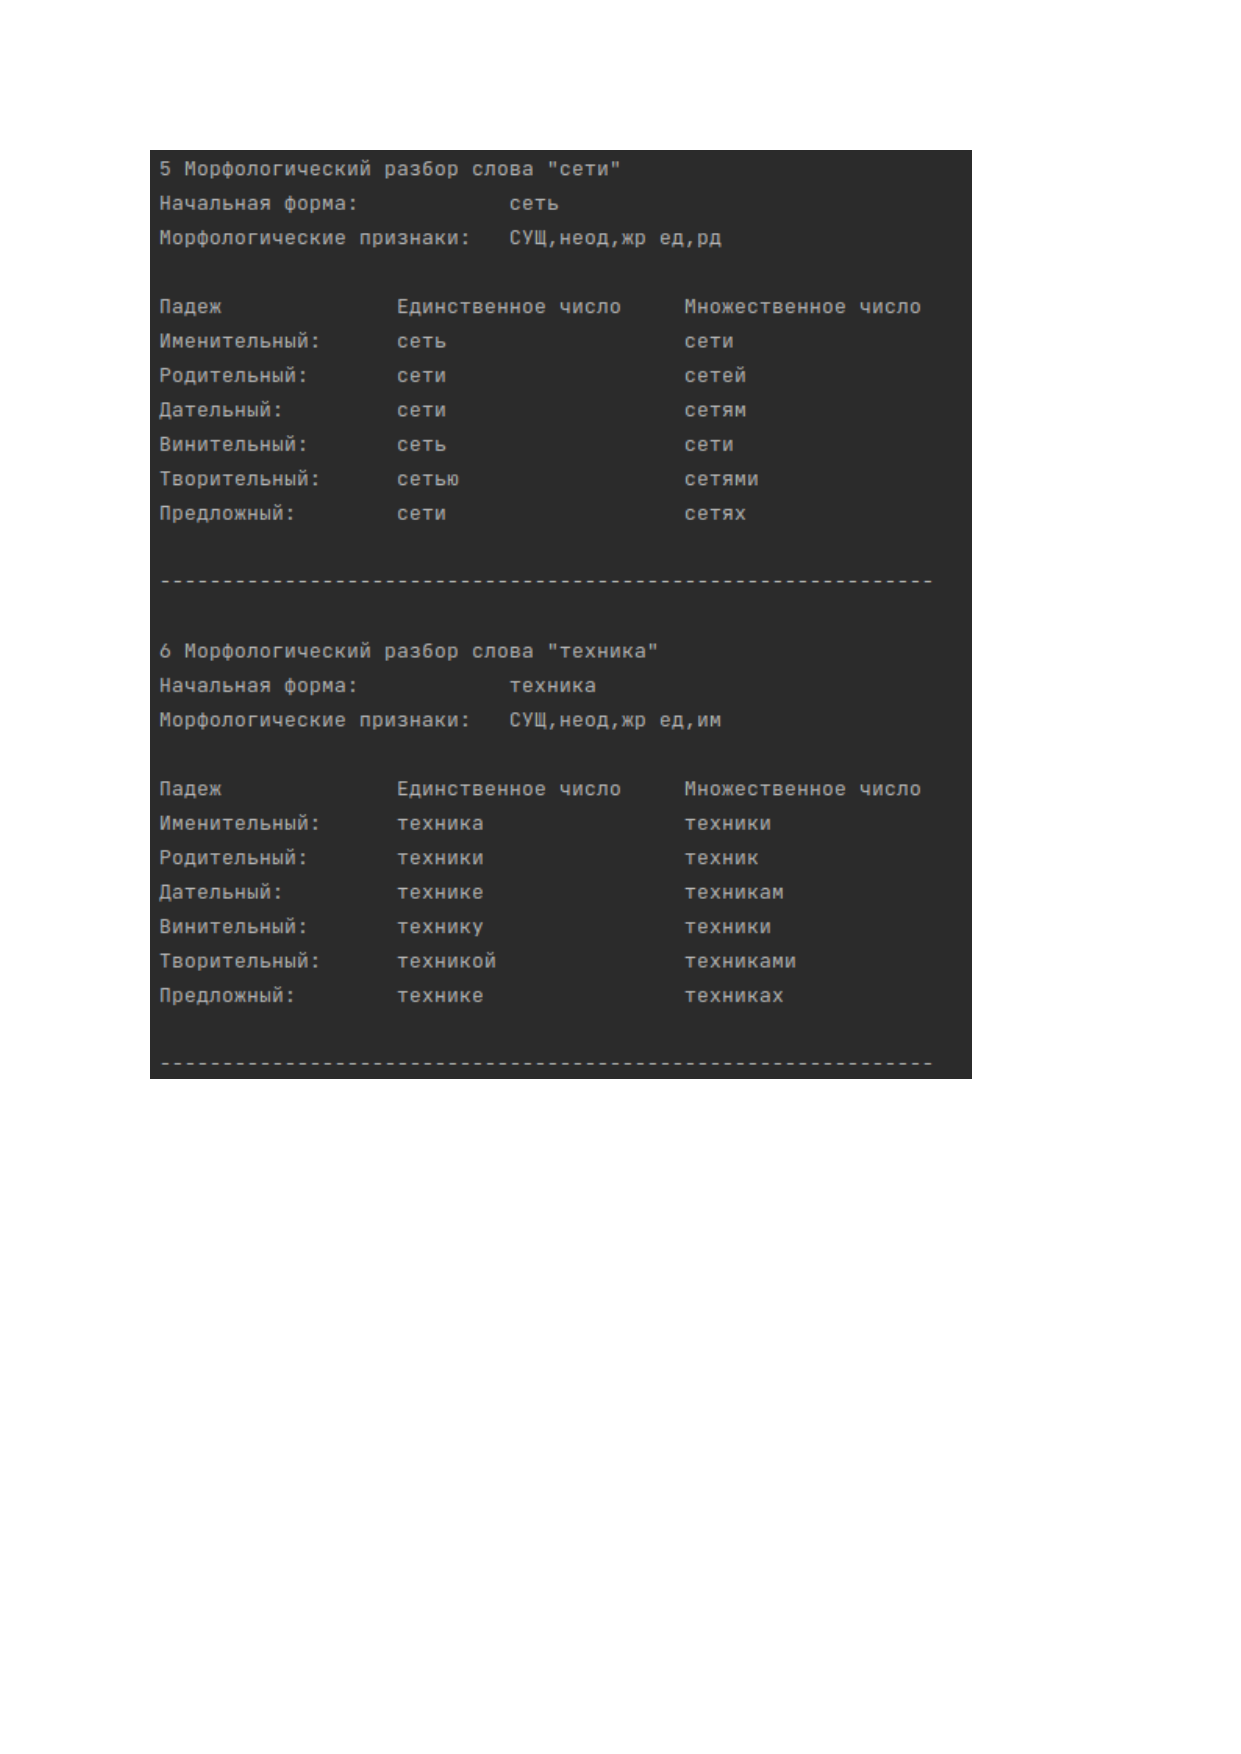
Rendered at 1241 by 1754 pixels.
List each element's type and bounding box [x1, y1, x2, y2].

picture [150, 150, 972, 1079]
